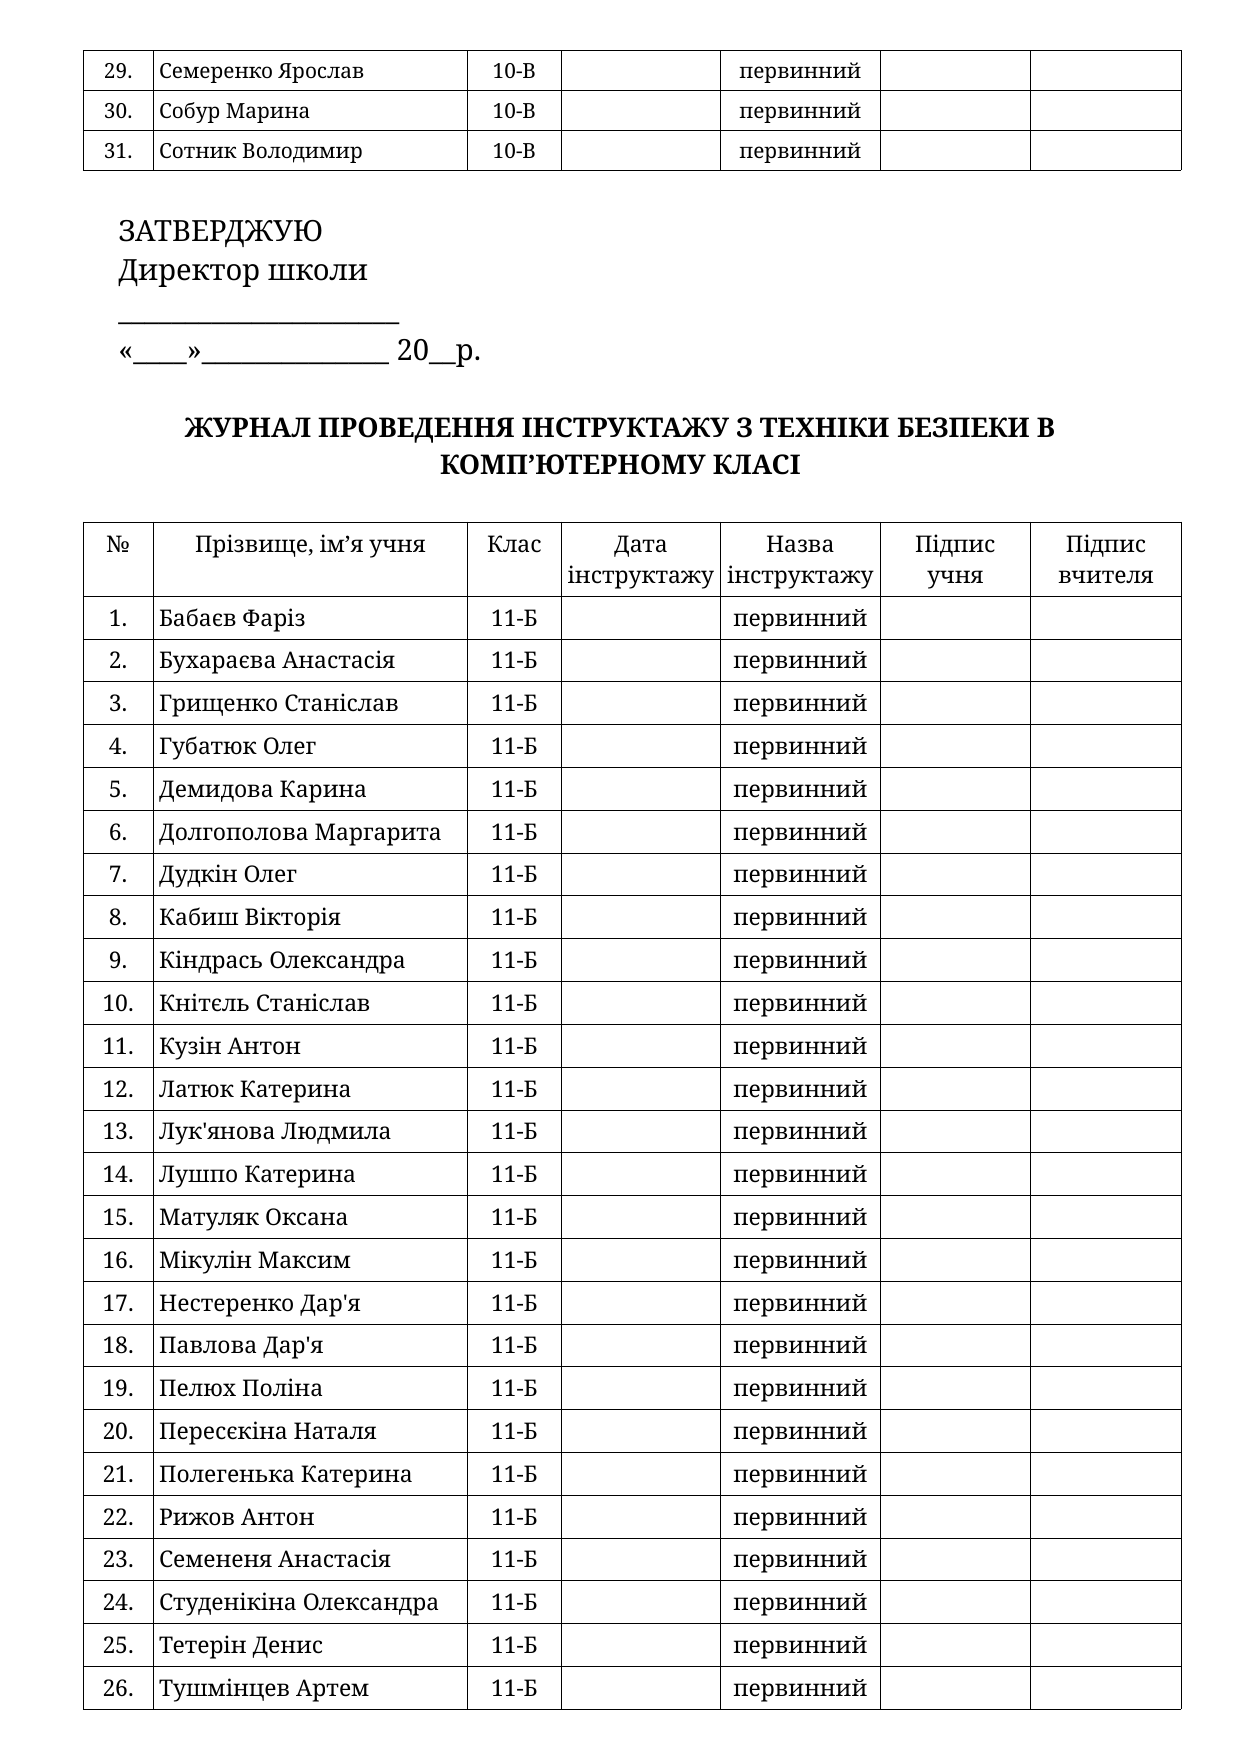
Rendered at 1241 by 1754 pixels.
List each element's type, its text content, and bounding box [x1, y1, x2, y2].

table_cell [84, 1025, 153, 1067]
table_cell Дудкін Олег [154, 854, 467, 895]
table_cell 11-Б [468, 1025, 561, 1067]
table_cell [881, 1239, 1030, 1281]
table_cell Демидова Карина [154, 768, 467, 810]
table_cell первинний [721, 1025, 880, 1067]
table_cell [84, 1325, 153, 1366]
table_cell [881, 1367, 1030, 1409]
table_cell 11-Б [468, 811, 561, 853]
table_cell [881, 1624, 1030, 1666]
table_cell [1031, 768, 1181, 810]
table_cell первинний [721, 982, 880, 1024]
table_cell [881, 1539, 1030, 1580]
table_cell [84, 1453, 153, 1495]
table_cell [1031, 939, 1181, 981]
table_cell [562, 682, 720, 724]
table_cell 11-Б [468, 1282, 561, 1323]
table_cell 11-Б [468, 1581, 561, 1623]
table_cell [1031, 1196, 1181, 1238]
table_cell [1031, 682, 1181, 724]
table_cell первинний [721, 1239, 880, 1281]
table_cell первинний [721, 91, 880, 130]
table_cell Бабаєв Фаріз [154, 597, 467, 638]
table_cell [562, 1325, 720, 1366]
table_cell [84, 1581, 153, 1623]
text «____»______________ 20__р. [118, 329, 1122, 368]
table_cell [881, 1282, 1030, 1323]
table_cell первинний [721, 1539, 880, 1580]
table_cell [84, 1068, 153, 1109]
table_cell [1031, 1667, 1181, 1709]
table_cell [1031, 1453, 1181, 1495]
table_cell [562, 854, 720, 895]
table_cell Лук'янова Людмила [154, 1111, 467, 1152]
table_cell [1031, 811, 1181, 853]
table_header Клас [468, 523, 561, 596]
table_cell [562, 1496, 720, 1538]
table_cell 10-В [468, 51, 561, 90]
table_cell первинний [721, 1111, 880, 1152]
table_cell [562, 982, 720, 1024]
table_cell Кіндрась Олександра [154, 939, 467, 981]
table_cell [881, 768, 1030, 810]
table_cell [84, 51, 153, 90]
table_cell [562, 1624, 720, 1666]
table_cell Кнітєль Станіслав [154, 982, 467, 1024]
table_cell [881, 91, 1030, 130]
table_cell Семеренко Ярослав [154, 51, 467, 90]
table_cell [84, 896, 153, 938]
table_cell [84, 1539, 153, 1580]
table_cell первинний [721, 768, 880, 810]
table_cell Полегенька Катерина [154, 1453, 467, 1495]
table_cell первинний [721, 131, 880, 170]
table_cell [84, 1282, 153, 1323]
table_cell Лушпо Катерина [154, 1153, 467, 1195]
table_cell [881, 640, 1030, 681]
table_cell Мікулін Максим [154, 1239, 467, 1281]
table_cell [1031, 1496, 1181, 1538]
table_cell 11-Б [468, 1367, 561, 1409]
table_cell [84, 1496, 153, 1538]
table_cell [881, 854, 1030, 895]
table_header Прізвище, ім’я учня [154, 523, 467, 596]
table_cell первинний [721, 1581, 880, 1623]
table_cell [562, 1581, 720, 1623]
table_cell [562, 1667, 720, 1709]
table_cell [1031, 1410, 1181, 1452]
table_cell [881, 1581, 1030, 1623]
table_cell Павлова Дар'я [154, 1325, 467, 1366]
table_cell 11-Б [468, 1539, 561, 1580]
table_cell Семененя Анастасія [154, 1539, 467, 1580]
table_cell Нестеренко Дар'я [154, 1282, 467, 1323]
table_cell [1031, 1539, 1181, 1580]
table_cell [84, 1624, 153, 1666]
table_cell 11-Б [468, 597, 561, 638]
table_cell первинний [721, 1667, 880, 1709]
table_header Підпис вчителя [1031, 523, 1181, 596]
table_cell первинний [721, 640, 880, 681]
text ЖУРНАЛ ПРОВЕДЕННЯ ІНСТРУКТАЖУ З ТЕХНІКИ БЕЗПЕКИ В КОМП’ЮТЕРНОМУ КЛАСІ [118, 408, 1122, 482]
table_cell [881, 939, 1030, 981]
table_cell [562, 640, 720, 681]
table_cell Пересєкіна Наталя [154, 1410, 467, 1452]
table_cell 11-Б [468, 768, 561, 810]
table_cell [881, 1667, 1030, 1709]
table_cell [881, 682, 1030, 724]
table_cell [1031, 1068, 1181, 1109]
table_cell [1031, 1025, 1181, 1067]
text ЗАТВЕРДЖУЮ [118, 210, 1122, 249]
text _____________________ [118, 289, 1122, 329]
table_cell Кабиш Вікторія [154, 896, 467, 938]
table_cell первинний [721, 1453, 880, 1495]
table_cell [84, 1410, 153, 1452]
table_cell 11-Б [468, 1111, 561, 1152]
table_cell первинний [721, 896, 880, 938]
table_cell первинний [721, 854, 880, 895]
table_cell [1031, 1153, 1181, 1195]
table_cell 11-Б [468, 682, 561, 724]
table_cell [562, 1282, 720, 1323]
table_cell первинний [721, 1282, 880, 1323]
table_cell Бухараєва Анастасія [154, 640, 467, 681]
table_header № [84, 523, 153, 596]
table_cell Пелюх Поліна [154, 1367, 467, 1409]
table_cell [1031, 1581, 1181, 1623]
table_cell [1031, 854, 1181, 895]
table_cell Латюк Катерина [154, 1068, 467, 1109]
table_cell [1031, 1624, 1181, 1666]
table_cell первинний [721, 811, 880, 853]
table_cell [881, 811, 1030, 853]
table_cell Студенікіна Олександра [154, 1581, 467, 1623]
table_cell [562, 1239, 720, 1281]
table_cell [84, 91, 153, 130]
table_cell 11-Б [468, 1453, 561, 1495]
table_cell 11-Б [468, 1153, 561, 1195]
table_cell [84, 640, 153, 681]
table_cell Тетерін Денис [154, 1624, 467, 1666]
table_cell [881, 1453, 1030, 1495]
table_cell [562, 597, 720, 638]
table_cell 11-Б [468, 1325, 561, 1366]
table_cell 11-Б [468, 1496, 561, 1538]
table_cell [84, 854, 153, 895]
table_cell первинний [721, 1153, 880, 1195]
table_cell [562, 896, 720, 938]
table_header Дата інструктажу [562, 523, 720, 596]
table_cell [881, 1153, 1030, 1195]
table_cell первинний [721, 1410, 880, 1452]
table_cell первинний [721, 1196, 880, 1238]
table_header Назва інструктажу [721, 523, 880, 596]
table_cell [562, 1367, 720, 1409]
table_cell [84, 1367, 153, 1409]
table_cell [562, 768, 720, 810]
table_cell [562, 1068, 720, 1109]
table_cell [881, 1196, 1030, 1238]
table_cell [562, 51, 720, 90]
table_cell первинний [721, 1367, 880, 1409]
table_cell [562, 1453, 720, 1495]
table_cell Кузін Антон [154, 1025, 467, 1067]
table_cell [1031, 1367, 1181, 1409]
table_cell 11-Б [468, 1196, 561, 1238]
table_cell [84, 1196, 153, 1238]
table_cell [562, 131, 720, 170]
table_cell [562, 1111, 720, 1152]
table_cell первинний [721, 1624, 880, 1666]
table_cell 11-Б [468, 1068, 561, 1109]
table_cell 10-В [468, 91, 561, 130]
table_cell Матуляк Оксана [154, 1196, 467, 1238]
table_cell [1031, 640, 1181, 681]
table_cell [84, 1153, 153, 1195]
table_cell 11-Б [468, 1239, 561, 1281]
table_cell Рижов Антон [154, 1496, 467, 1538]
table_cell [562, 1539, 720, 1580]
table_cell [881, 1496, 1030, 1538]
table_cell [84, 939, 153, 981]
table_cell 11-Б [468, 640, 561, 681]
table_cell [84, 1239, 153, 1281]
table_cell [881, 1111, 1030, 1152]
table_cell [881, 1025, 1030, 1067]
table_cell [1031, 896, 1181, 938]
table_cell Тушмінцев Артем [154, 1667, 467, 1709]
table_cell [562, 1153, 720, 1195]
table_cell первинний [721, 725, 880, 767]
table_cell [1031, 1111, 1181, 1152]
table_cell первинний [721, 939, 880, 981]
table_cell [1031, 91, 1181, 130]
table_header Підпис учня [881, 523, 1030, 596]
table_cell 11-Б [468, 982, 561, 1024]
table_cell [84, 725, 153, 767]
table_cell [1031, 725, 1181, 767]
table_cell первинний [721, 1068, 880, 1109]
table_cell первинний [721, 1325, 880, 1366]
table_cell 11-Б [468, 1667, 561, 1709]
table_cell [881, 725, 1030, 767]
table_cell [1031, 1239, 1181, 1281]
table_cell [562, 939, 720, 981]
table_cell 11-Б [468, 896, 561, 938]
table_cell первинний [721, 1496, 880, 1538]
table_cell первинний [721, 682, 880, 724]
table_cell [1031, 597, 1181, 638]
table_cell [881, 1410, 1030, 1452]
table_cell 11-Б [468, 725, 561, 767]
table_cell 11-Б [468, 1624, 561, 1666]
table_cell Сотник Володимир [154, 131, 467, 170]
table_cell [562, 1410, 720, 1452]
table_cell [1031, 1325, 1181, 1366]
table_cell [1031, 1282, 1181, 1323]
table_cell 11-Б [468, 939, 561, 981]
table_cell [84, 1667, 153, 1709]
table_cell Грищенко Станіслав [154, 682, 467, 724]
table_cell [1031, 982, 1181, 1024]
table_cell [84, 811, 153, 853]
table_cell [84, 597, 153, 638]
table_cell [84, 682, 153, 724]
table_cell 11-Б [468, 1410, 561, 1452]
table_cell [562, 1196, 720, 1238]
table_cell [1031, 131, 1181, 170]
table_cell первинний [721, 51, 880, 90]
table_cell 10-В [468, 131, 561, 170]
table_cell [562, 811, 720, 853]
table_cell [84, 982, 153, 1024]
table_cell Долгополова Маргарита [154, 811, 467, 853]
table_cell [881, 1068, 1030, 1109]
table_cell [1031, 51, 1181, 90]
table_cell [562, 91, 720, 130]
table_cell [881, 982, 1030, 1024]
table_cell [84, 1111, 153, 1152]
table_cell [881, 51, 1030, 90]
text Директор школи [118, 249, 1122, 289]
table_cell [84, 768, 153, 810]
table_cell [881, 597, 1030, 638]
table_cell [562, 1025, 720, 1067]
table_cell [562, 725, 720, 767]
table_cell Собур Марина [154, 91, 467, 130]
table_cell [881, 131, 1030, 170]
table_cell первинний [721, 597, 880, 638]
table_cell [84, 131, 153, 170]
table_cell 11-Б [468, 854, 561, 895]
table_cell [881, 896, 1030, 938]
table_cell Губатюк Олег [154, 725, 467, 767]
table_cell [881, 1325, 1030, 1366]
